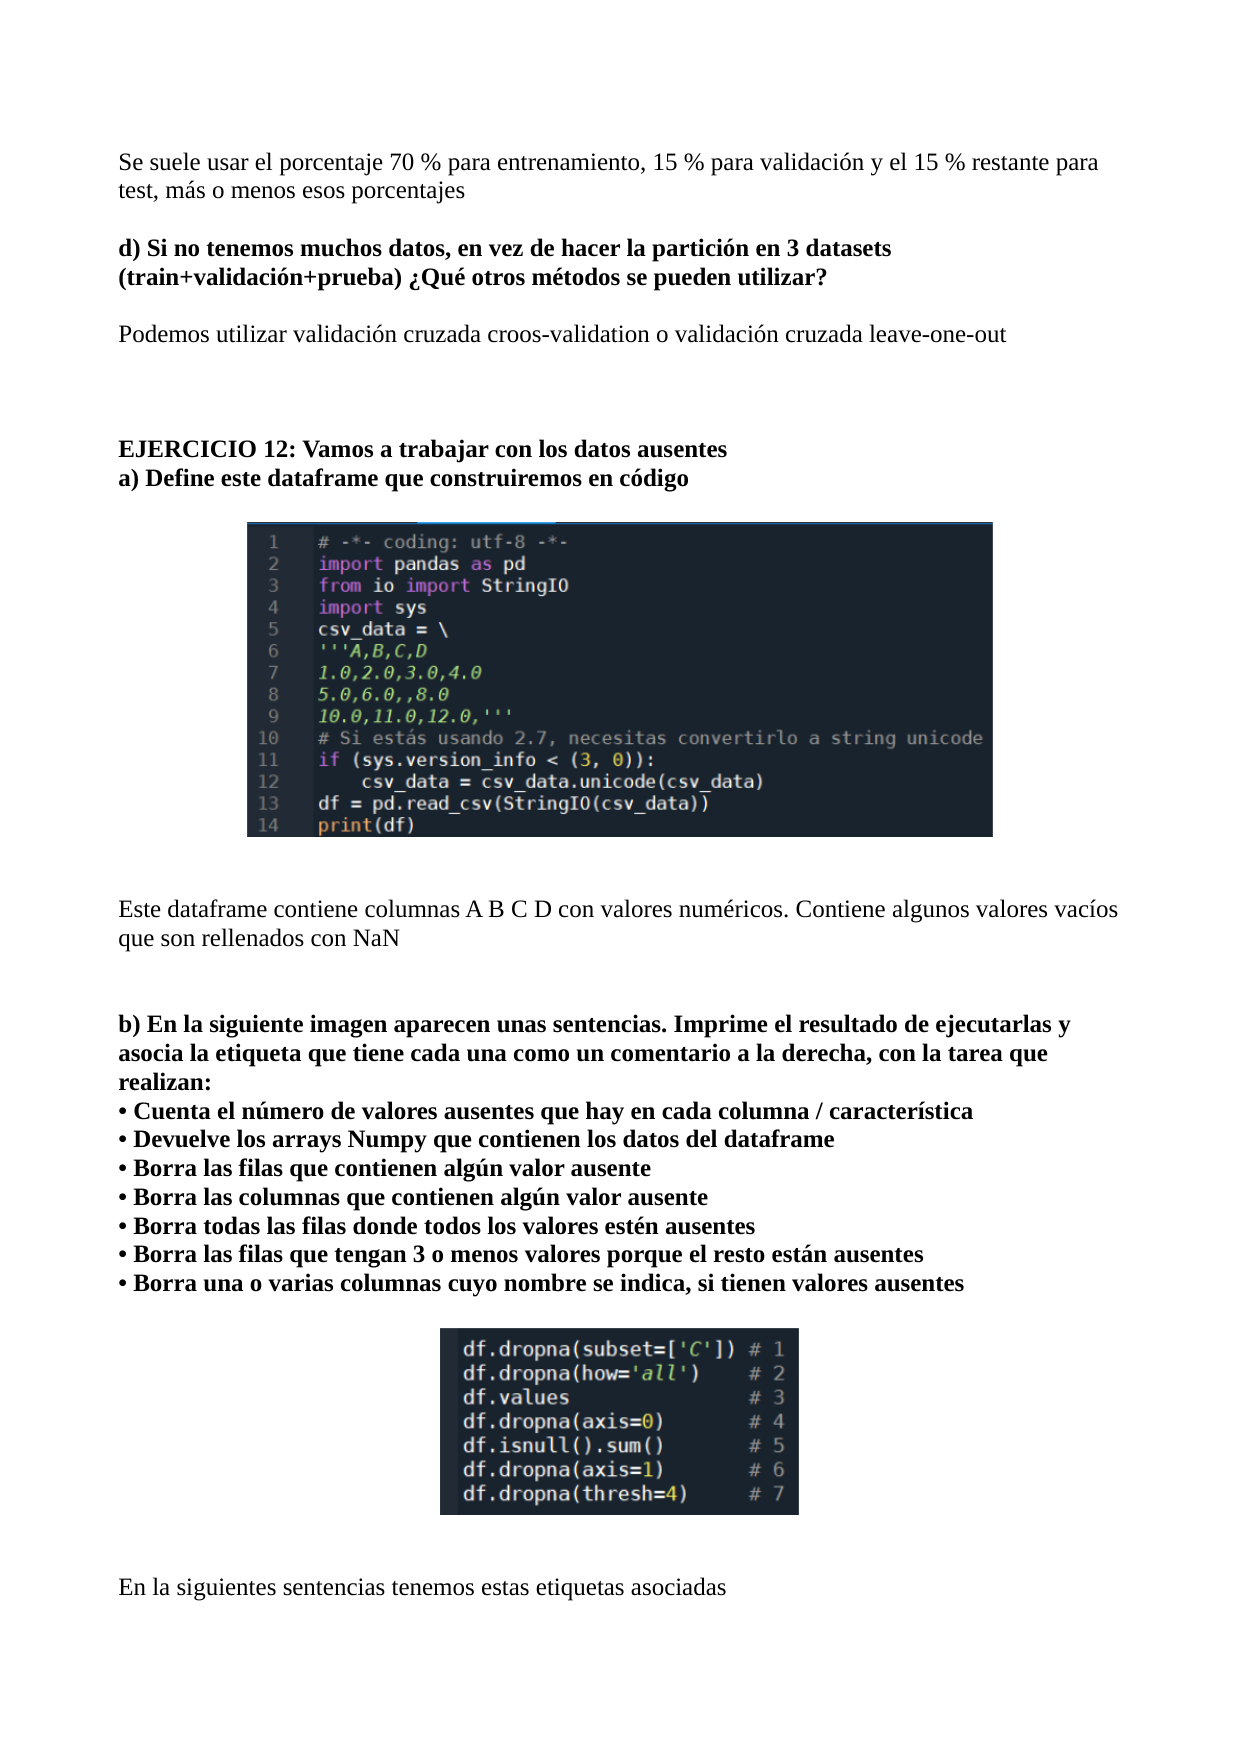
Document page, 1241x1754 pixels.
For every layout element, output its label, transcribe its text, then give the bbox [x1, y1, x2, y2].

text • Borra una o varias columnas cuyo nombre se indica, si tienen valores ausentes [118, 1268, 1122, 1297]
picture [244, 520, 996, 837]
text En la siguientes sentencias tenemos estas etiquetas asociadas [118, 1572, 1122, 1601]
text b) En la siguiente imagen aparecen unas sentencias. Imprime el resultado de ejecutarlas y asocia la etiqueta que tiene cada una como un comentario a la derecha, con la tarea que realizan: [118, 1009, 1122, 1096]
text • Borra las columnas que contienen algún valor ausente [118, 1182, 1122, 1211]
text • Borra las filas que contienen algún valor ausente [118, 1153, 1122, 1182]
text Este dataframe contiene columnas A B C D con valores numéricos. Contiene algunos valores vacíos que son rellenados con NaN [118, 894, 1122, 952]
text • Devuelve los arrays Numpy que contienen los datos del dataframe [118, 1124, 1122, 1153]
text • Borra todas las filas donde todos los valores estén ausentes [118, 1211, 1122, 1239]
text Podemos utilizar validación cruzada croos-validation o validación cruzada leave-one-out [118, 319, 1122, 348]
text d) Si no tenemos muchos datos, en vez de hacer la partición en 3 datasets (train+validación+prueba) ¿Qué otros métodos se pueden utilizar? [118, 233, 1122, 291]
text • Borra las filas que tengan 3 o menos valores porque el resto están ausentes [118, 1239, 1122, 1268]
picture [439, 1325, 801, 1515]
text a) Define este dataframe que construiremos en código [118, 463, 1122, 492]
text Se suele usar el porcentaje 70 % para entrenamiento, 15 % para validación y el 15 % restante para test, más o menos esos porcentajes [118, 147, 1122, 204]
text • Cuenta el número de valores ausentes que hay en cada columna / característica [118, 1096, 1122, 1124]
text EJERCICIO 12: Vamos a trabajar con los datos ausentes [118, 434, 1122, 463]
